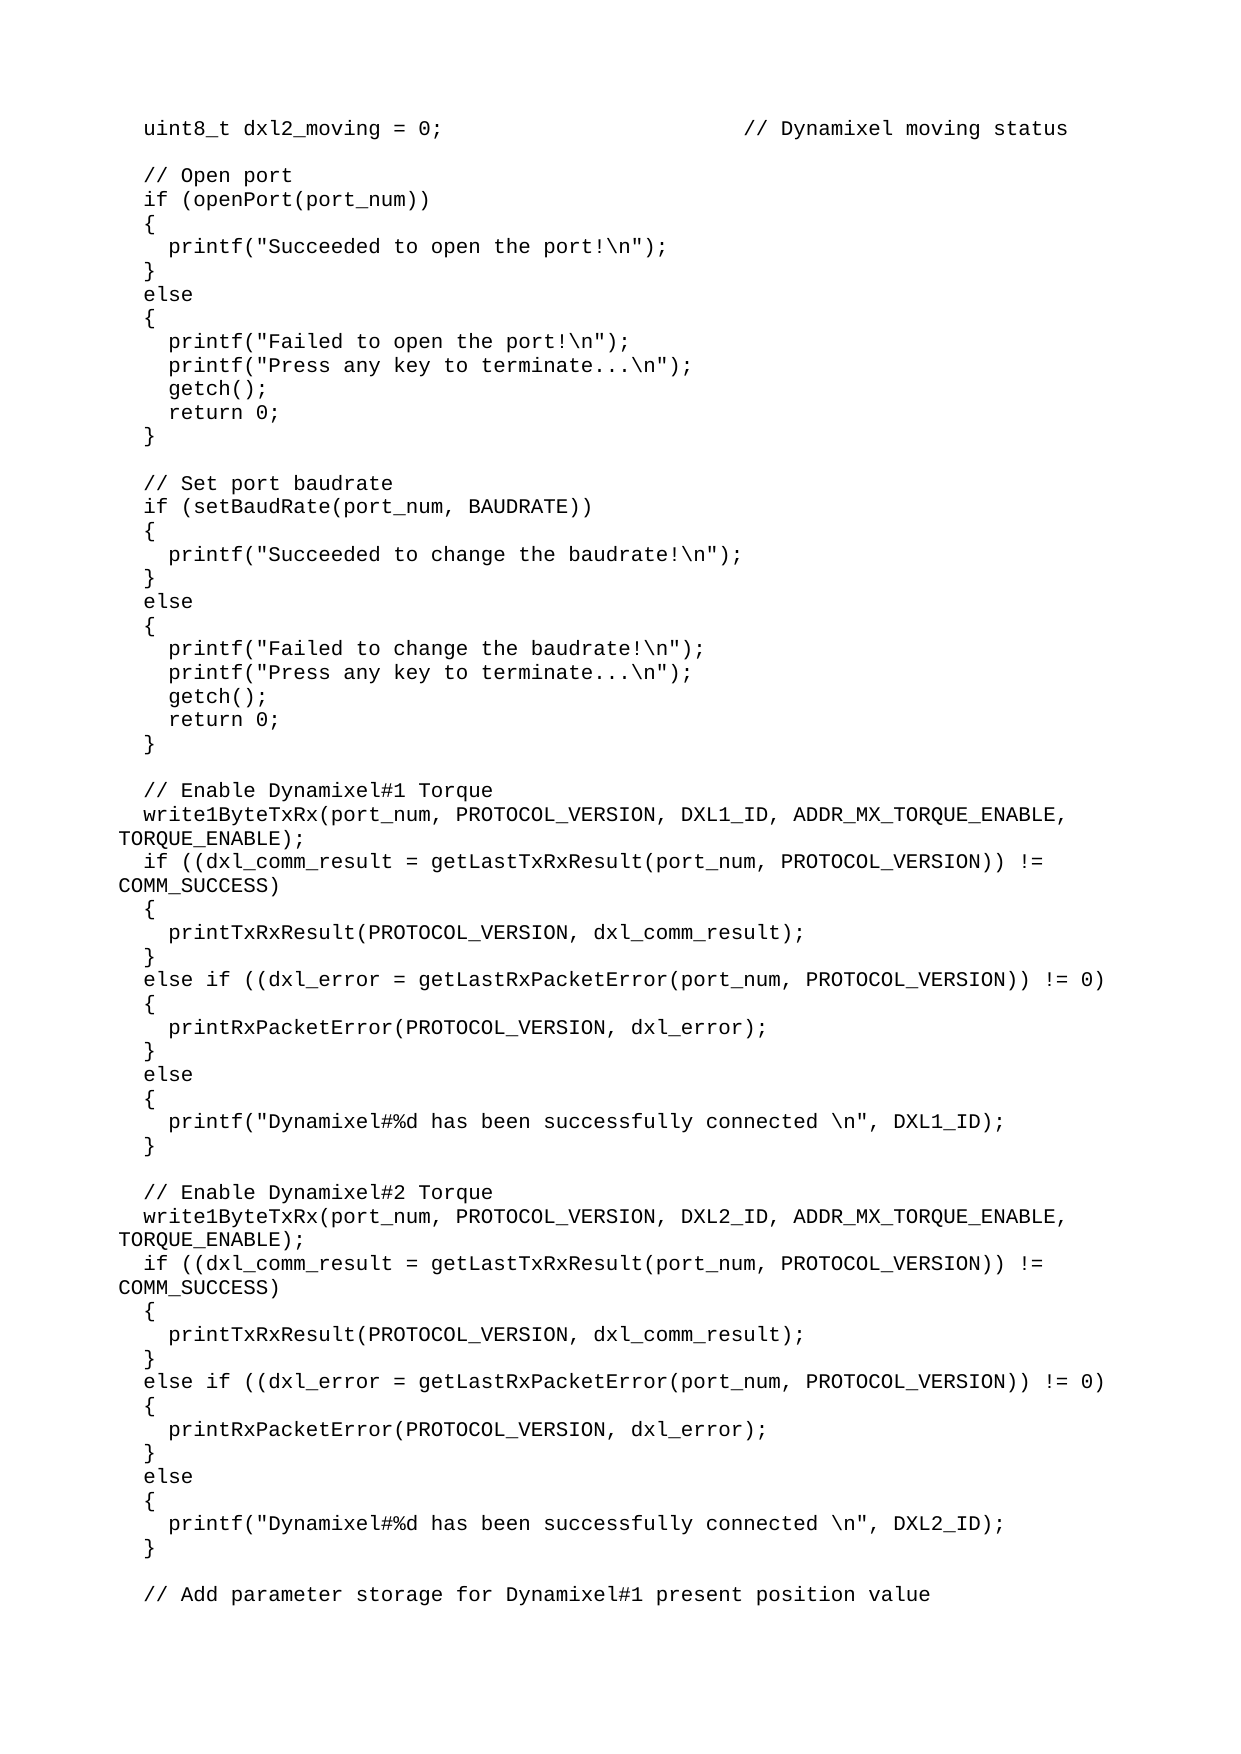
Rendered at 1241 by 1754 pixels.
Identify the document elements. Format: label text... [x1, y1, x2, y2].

text } [118, 1537, 1122, 1561]
text printTxRxResult(PROTOCOL_VERSION, dxl_comm_result); [118, 1324, 1122, 1348]
text printf("Dynamixel#%d has been successfully connected \n", DXL2_ID); [118, 1513, 1122, 1537]
text printf("Failed to change the baudrate!\n"); [118, 638, 1122, 662]
text write1ByteTxRx(port_num, PROTOCOL_VERSION, DXL2_ID, ADDR_MX_TORQUE_ENABLE, TORQUE_ENABLE); [118, 1206, 1122, 1253]
text printf("Succeeded to open the port!\n"); [118, 236, 1122, 260]
text else [118, 284, 1122, 307]
text { [118, 898, 1122, 922]
text if (openPort(port_num)) [118, 189, 1122, 213]
text { [118, 1300, 1122, 1324]
text { [118, 213, 1122, 236]
text } [118, 567, 1122, 591]
text printf("Dynamixel#%d has been successfully connected \n", DXL1_ID); [118, 1111, 1122, 1135]
text else [118, 1064, 1122, 1088]
text if ((dxl_comm_result = getLastTxRxResult(port_num, PROTOCOL_VERSION)) != COMM_SUCCESS) [118, 851, 1122, 898]
text else if ((dxl_error = getLastRxPacketError(port_num, PROTOCOL_VERSION)) != 0) [118, 969, 1122, 993]
text printf("Press any key to terminate...\n"); [118, 662, 1122, 686]
text } [118, 1040, 1122, 1064]
text // Enable Dynamixel#2 Torque [118, 1182, 1122, 1206]
text } [118, 946, 1122, 969]
text getch(); [118, 686, 1122, 709]
text else [118, 1466, 1122, 1489]
text } [118, 1348, 1122, 1371]
text { [118, 1395, 1122, 1419]
text { [118, 615, 1122, 638]
text printf("Press any key to terminate...\n"); [118, 354, 1122, 378]
text else [118, 591, 1122, 615]
text // Add parameter storage for Dynamixel#1 present position value [118, 1584, 1122, 1608]
text uint8_t dxl2_moving = 0; // Dynamixel moving status [118, 118, 1122, 142]
text { [118, 520, 1122, 544]
text } [118, 426, 1122, 449]
text { [118, 1088, 1122, 1111]
text } [118, 1442, 1122, 1466]
text { [118, 993, 1122, 1017]
text if ((dxl_comm_result = getLastTxRxResult(port_num, PROTOCOL_VERSION)) != COMM_SUCCESS) [118, 1253, 1122, 1300]
text } [118, 733, 1122, 757]
text { [118, 1489, 1122, 1513]
text } [118, 260, 1122, 284]
text if (setBaudRate(port_num, BAUDRATE)) [118, 496, 1122, 520]
text // Set port baudrate [118, 473, 1122, 496]
text // Open port [118, 165, 1122, 189]
text printf("Succeeded to change the baudrate!\n"); [118, 544, 1122, 567]
text printRxPacketError(PROTOCOL_VERSION, dxl_error); [118, 1017, 1122, 1040]
text printTxRxResult(PROTOCOL_VERSION, dxl_comm_result); [118, 922, 1122, 946]
text printf("Failed to open the port!\n"); [118, 331, 1122, 354]
text return 0; [118, 402, 1122, 426]
text // Enable Dynamixel#1 Torque [118, 780, 1122, 804]
text getch(); [118, 378, 1122, 402]
text write1ByteTxRx(port_num, PROTOCOL_VERSION, DXL1_ID, ADDR_MX_TORQUE_ENABLE, TORQUE_ENABLE); [118, 804, 1122, 851]
text } [118, 1135, 1122, 1158]
text { [118, 307, 1122, 331]
text return 0; [118, 709, 1122, 733]
text else if ((dxl_error = getLastRxPacketError(port_num, PROTOCOL_VERSION)) != 0) [118, 1371, 1122, 1395]
text printRxPacketError(PROTOCOL_VERSION, dxl_error); [118, 1419, 1122, 1442]
